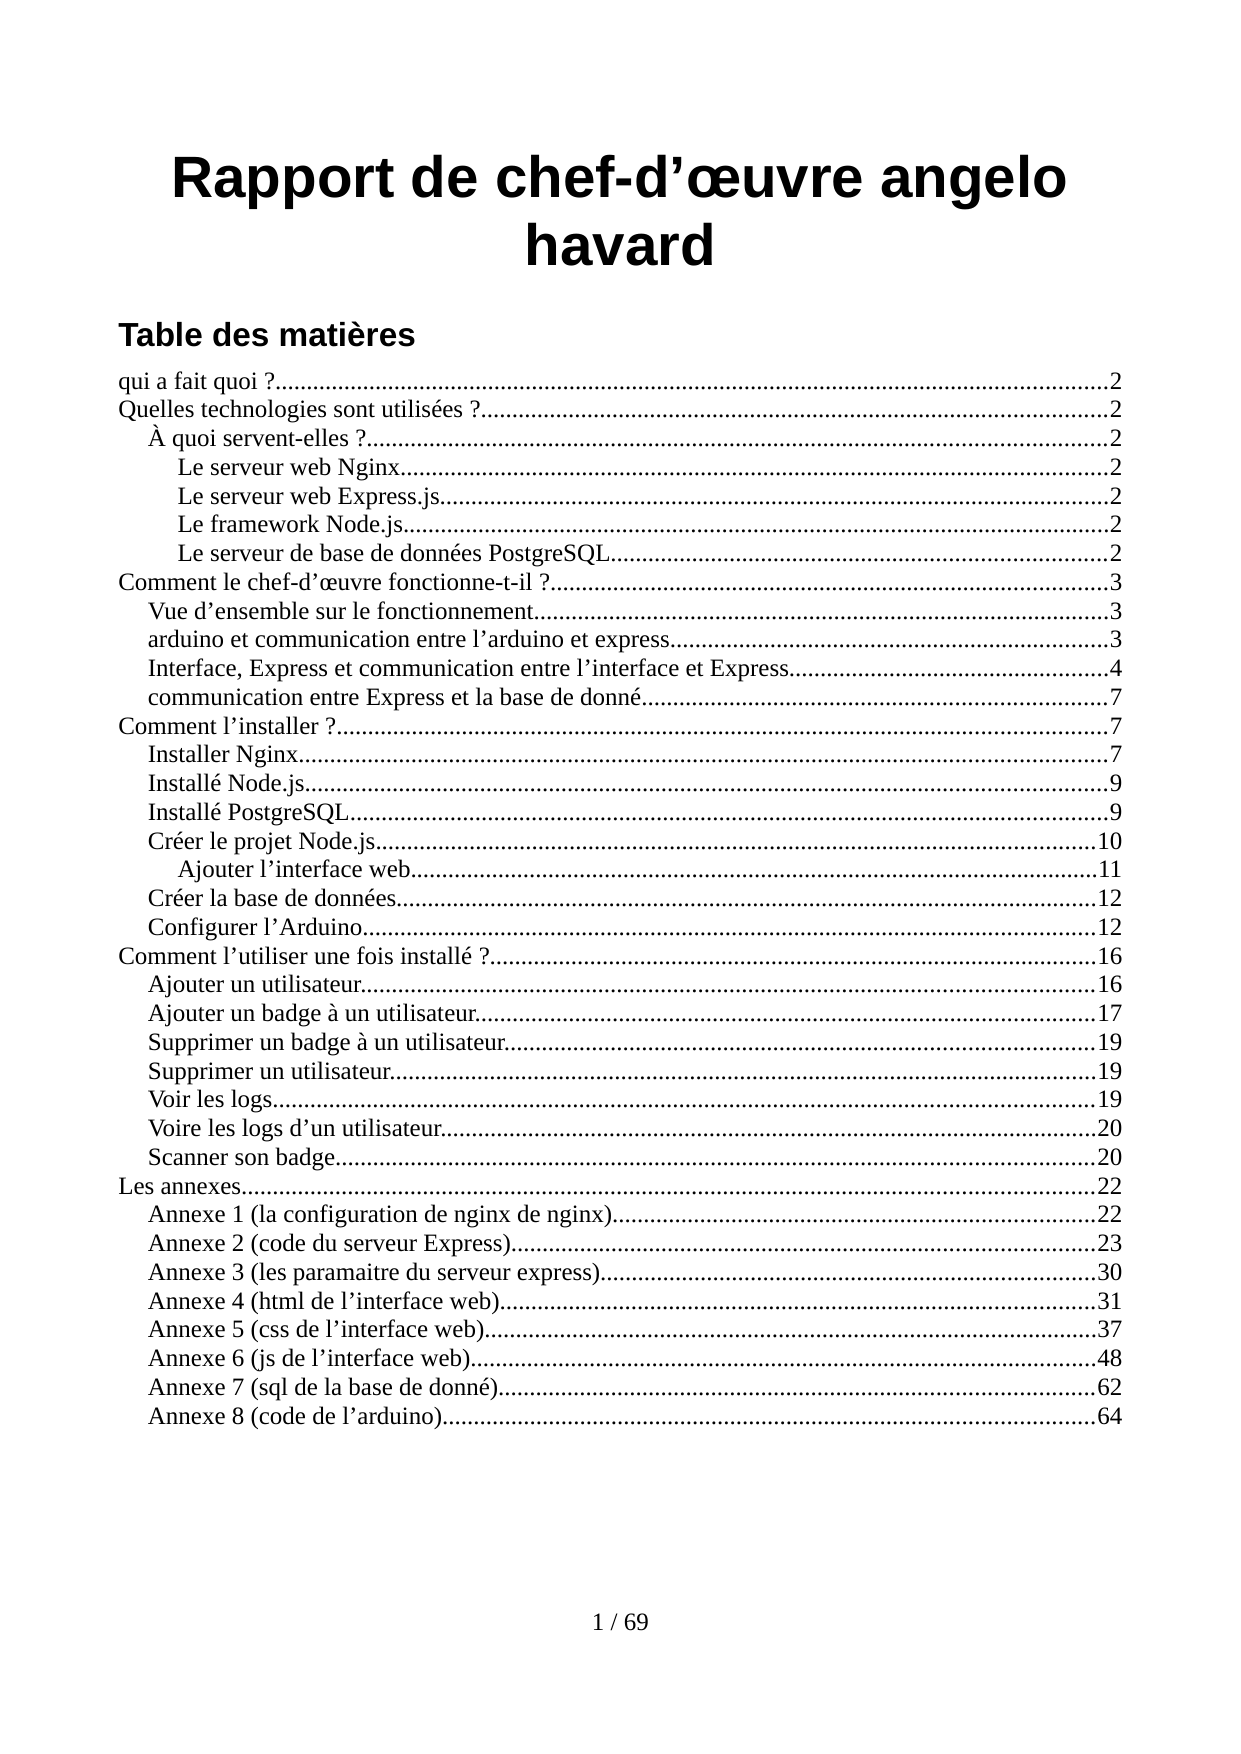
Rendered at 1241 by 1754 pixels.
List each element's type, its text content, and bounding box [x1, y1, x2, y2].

text À quoi servent-elles ? 2 [148, 423, 1122, 452]
text Annexe 1 (la configuration de nginx de nginx) 22 [148, 1199, 1122, 1228]
text Ajouter un badge à un utilisateur. 17 [148, 998, 1122, 1027]
text Supprimer un utilisateur. 19 [148, 1056, 1122, 1084]
text Vue d’ensemble sur le fonctionnement 3 [148, 596, 1122, 624]
text qui a fait quoi ? 2 [118, 366, 1122, 394]
text Annexe 2 (code du serveur Express) 23 [148, 1228, 1122, 1257]
text Installé PostgreSQL. 9 [148, 797, 1122, 826]
text Créer le projet Node.js. 10 [148, 826, 1122, 854]
text Annexe 4 (html de l’interface web) 31 [148, 1286, 1122, 1314]
text Comment l’utiliser une fois installé ? 16 [118, 941, 1122, 969]
text Quelles technologies sont utilisées ? 2 [118, 394, 1122, 423]
subtitle Table des matières [118, 315, 1122, 353]
text arduino et communication entre l’arduino et express 3 [148, 624, 1122, 653]
text Les annexes 22 [118, 1171, 1122, 1199]
text Voir les logs. 19 [148, 1084, 1122, 1113]
text Voire les logs d’un utilisateur. 20 [148, 1113, 1122, 1142]
text Interface, Express et communication entre l’interface et Express 4 [148, 653, 1122, 682]
text Annexe 6 (js de l’interface web) 48 [148, 1343, 1122, 1372]
text Le serveur de base de données PostgreSQL. 2 [177, 538, 1122, 567]
title Rapport de chef-d’œuvre angelo havard [118, 143, 1122, 277]
text Scanner son badge 20 [148, 1142, 1122, 1171]
text Comment l’installer ? 7 [118, 711, 1122, 739]
text Le serveur web Nginx. 2 [177, 452, 1122, 481]
text Le framework Node.js. 2 [177, 509, 1122, 538]
text Supprimer un badge à un utilisateur. 19 [148, 1027, 1122, 1056]
text Comment le chef-d’œuvre fonctionne-t-il ? 3 [118, 567, 1122, 596]
text Installé Node.js 9 [148, 768, 1122, 797]
text Annexe 5 (css de l’interface web) 37 [148, 1314, 1122, 1343]
text Annexe 7 (sql de la base de donné) 62 [148, 1372, 1122, 1401]
text Annexe 3 (les paramaitre du serveur express) 30 [148, 1257, 1122, 1286]
text Ajouter l’interface web. 11 [177, 854, 1122, 883]
text Annexe 8 (code de l’arduino) 64 [148, 1401, 1122, 1429]
text communication entre Express et la base de donné 7 [148, 682, 1122, 711]
text Installer Nginx. 7 [148, 739, 1122, 768]
text Le serveur web Express.js. 2 [177, 481, 1122, 509]
text Ajouter un utilisateur. 16 [148, 969, 1122, 998]
text Configurer l’Arduino. 12 [148, 912, 1122, 941]
text Créer la base de données. 12 [148, 883, 1122, 912]
